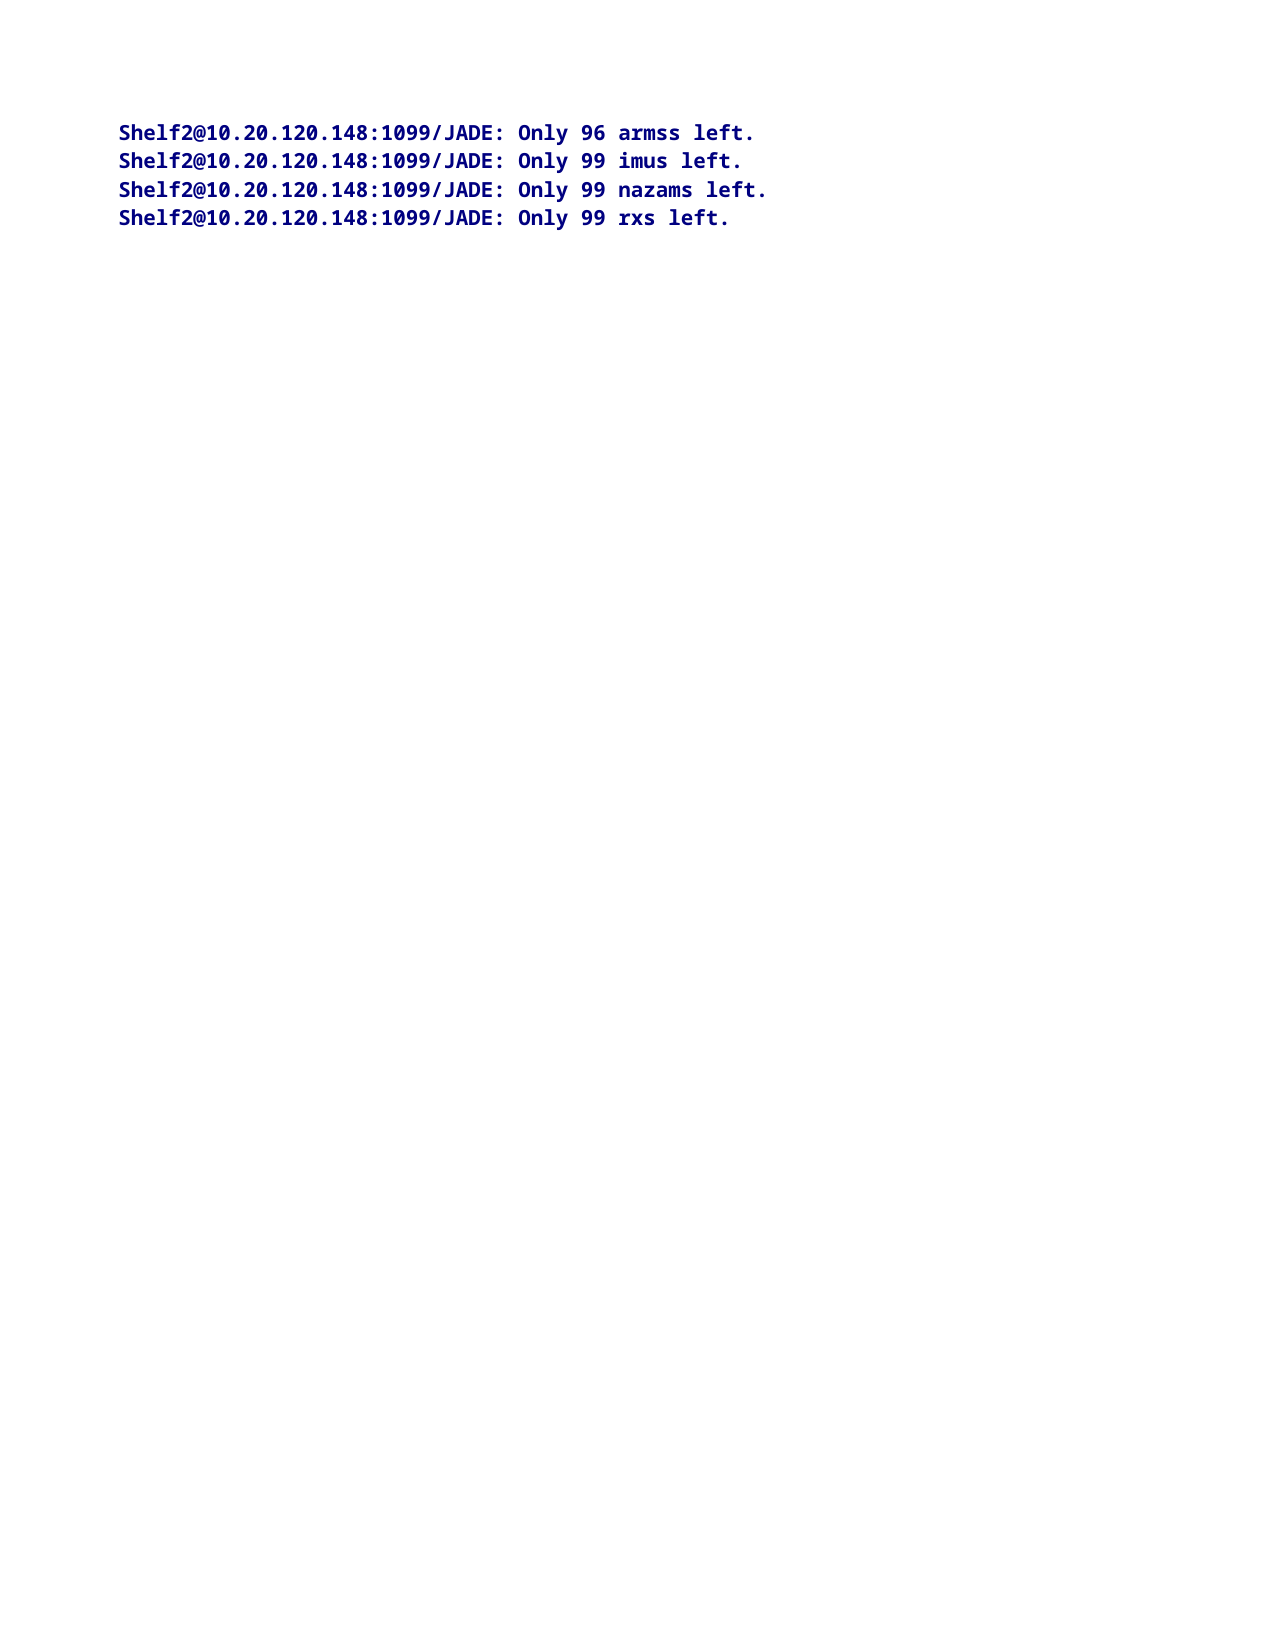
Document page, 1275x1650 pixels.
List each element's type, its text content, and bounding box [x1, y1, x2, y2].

text Shelf2@10.20.120.148:1099/JADE: Only 99 nazams left. [118, 175, 1157, 203]
text Shelf2@10.20.120.148:1099/JADE: Only 99 imus left. [118, 147, 1157, 175]
text Shelf2@10.20.120.148:1099/JADE: Only 96 armss left. [118, 118, 1157, 147]
text Shelf2@10.20.120.148:1099/JADE: Only 99 rxs left. [118, 203, 1157, 232]
